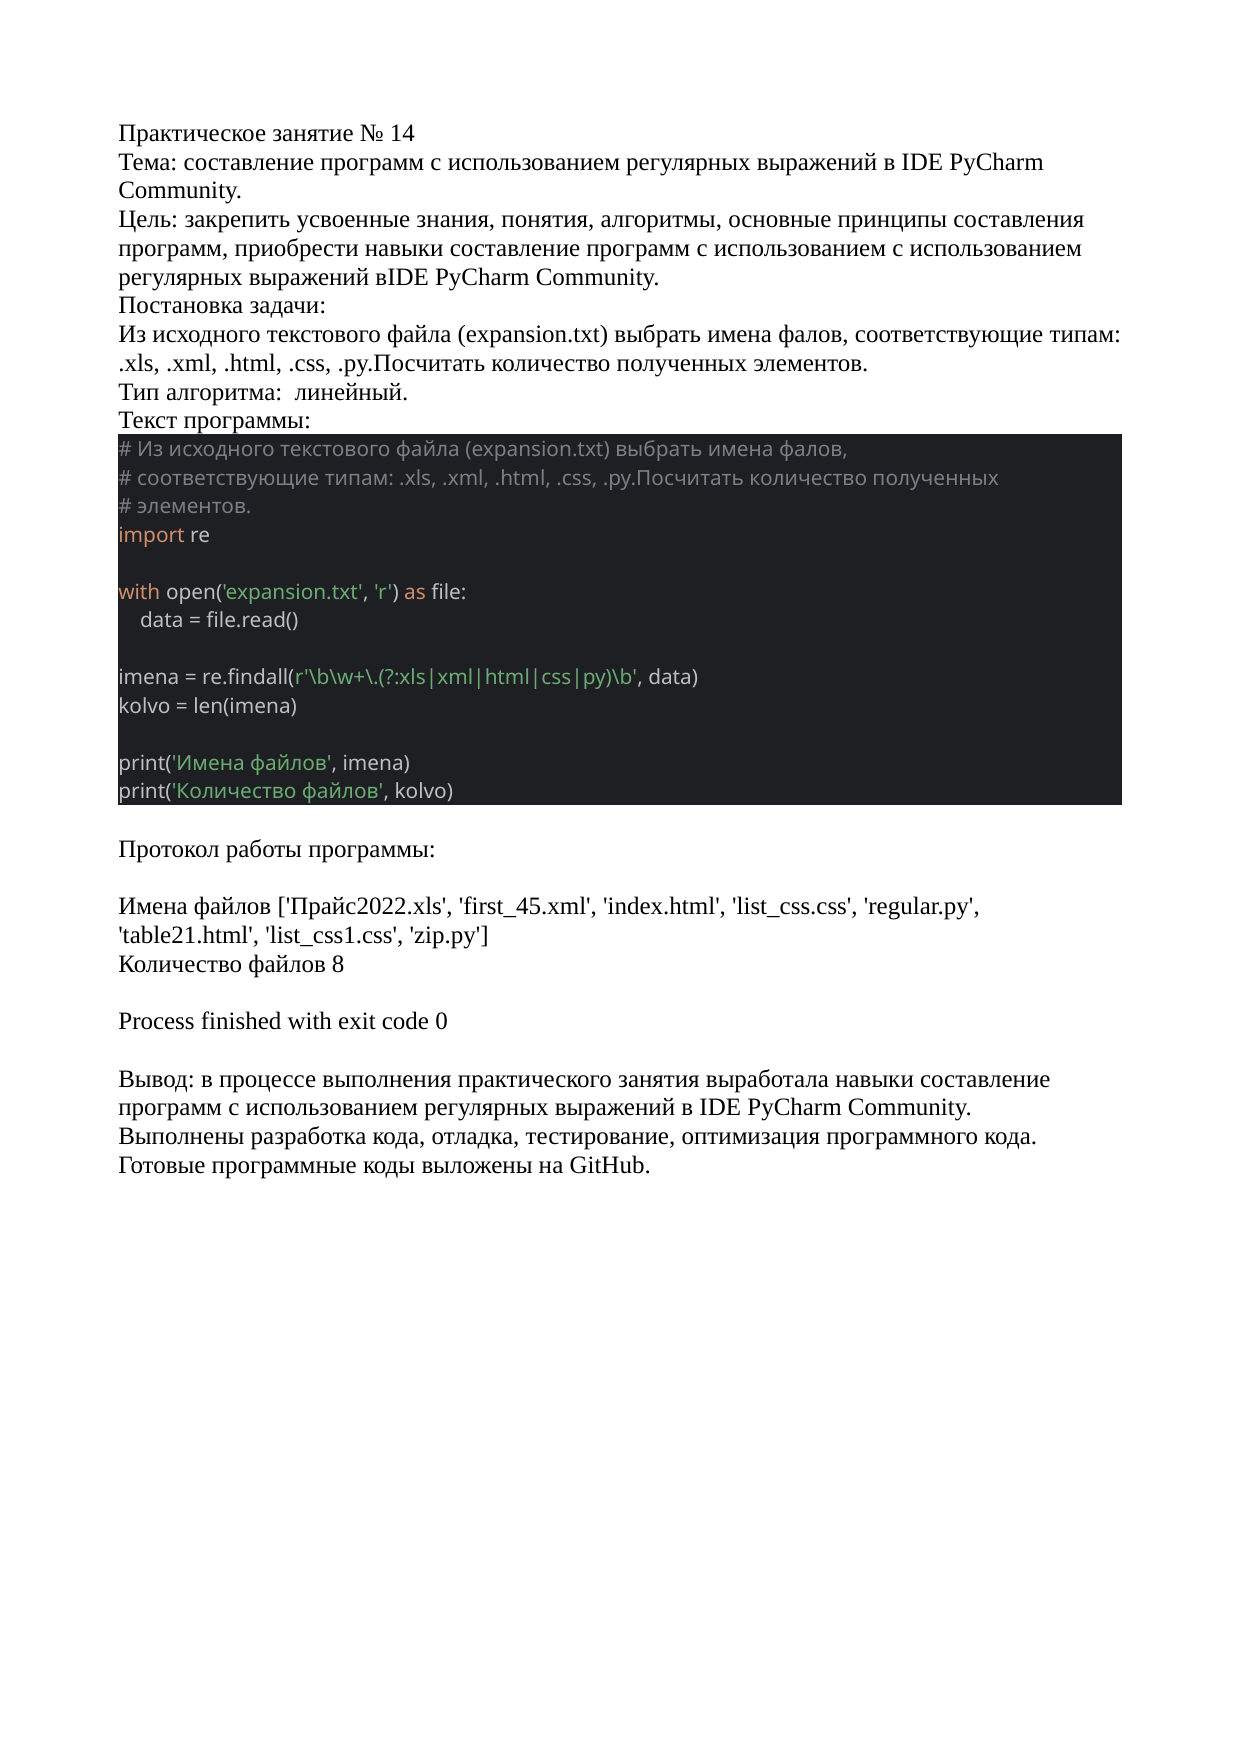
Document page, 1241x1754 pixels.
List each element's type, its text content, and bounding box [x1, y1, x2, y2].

text Имена файлов ['Прайс2022.xls', 'first_45.xml', 'index.html', 'list_css.css', 'regular.py', 'table21.html', 'list_css1.css', 'zip.py'] [118, 891, 1122, 949]
text Process finished with exit code 0 [118, 1006, 1122, 1035]
text # Из исходного текстового файла (expansion.txt) выбрать имена фалов, # соответствующие типам: .xls, .xml, .html, .css, .py.Посчитать количество полученных # элементов. import re with open('expansion.txt', 'r') as file: data = file.read() imena = re.findall(r'\b\w+\.(?:xls|xml|html|css|py)\b', data) kolvo = len(imena) print('Имена файлов', imena) print('Количество файлов', kolvo) [118, 434, 1122, 805]
text Текст программы: [118, 406, 1122, 434]
text Постановка задачи: [118, 291, 1122, 319]
text Практическое занятие № 14 [118, 118, 1122, 147]
text Вывод: в процессе выполнения практического занятия выработала навыки cоставление программ с использованием регулярных выражений в IDE PyCharm Community. [118, 1064, 1122, 1121]
text Протокол работы программы: [118, 834, 1122, 862]
text Количество файлов 8 [118, 949, 1122, 977]
text Выполнены разработка кода, отладка, тестирование, оптимизация программного кода. Готовые программные коды выложены на GitHub. [118, 1121, 1122, 1179]
text Тип алгоритма: линейный. [118, 377, 1122, 406]
text Из исходного текстового файла (expansion.txt) выбрать имена фалов, соответствующие типам: .xls, .xml, .html, .css, .py.Посчитать количество полученных элементов. [118, 319, 1122, 377]
text Тема: составление программ с использованием регулярных выражений в IDE PyCharm Community. [118, 147, 1122, 204]
text Цель: закрепить усвоенные знания, понятия, алгоритмы, основные принципы составления программ, приобрести навыки составление программ с использованием с использованием регулярных выражений вIDE PyCharm Community. [118, 204, 1122, 291]
